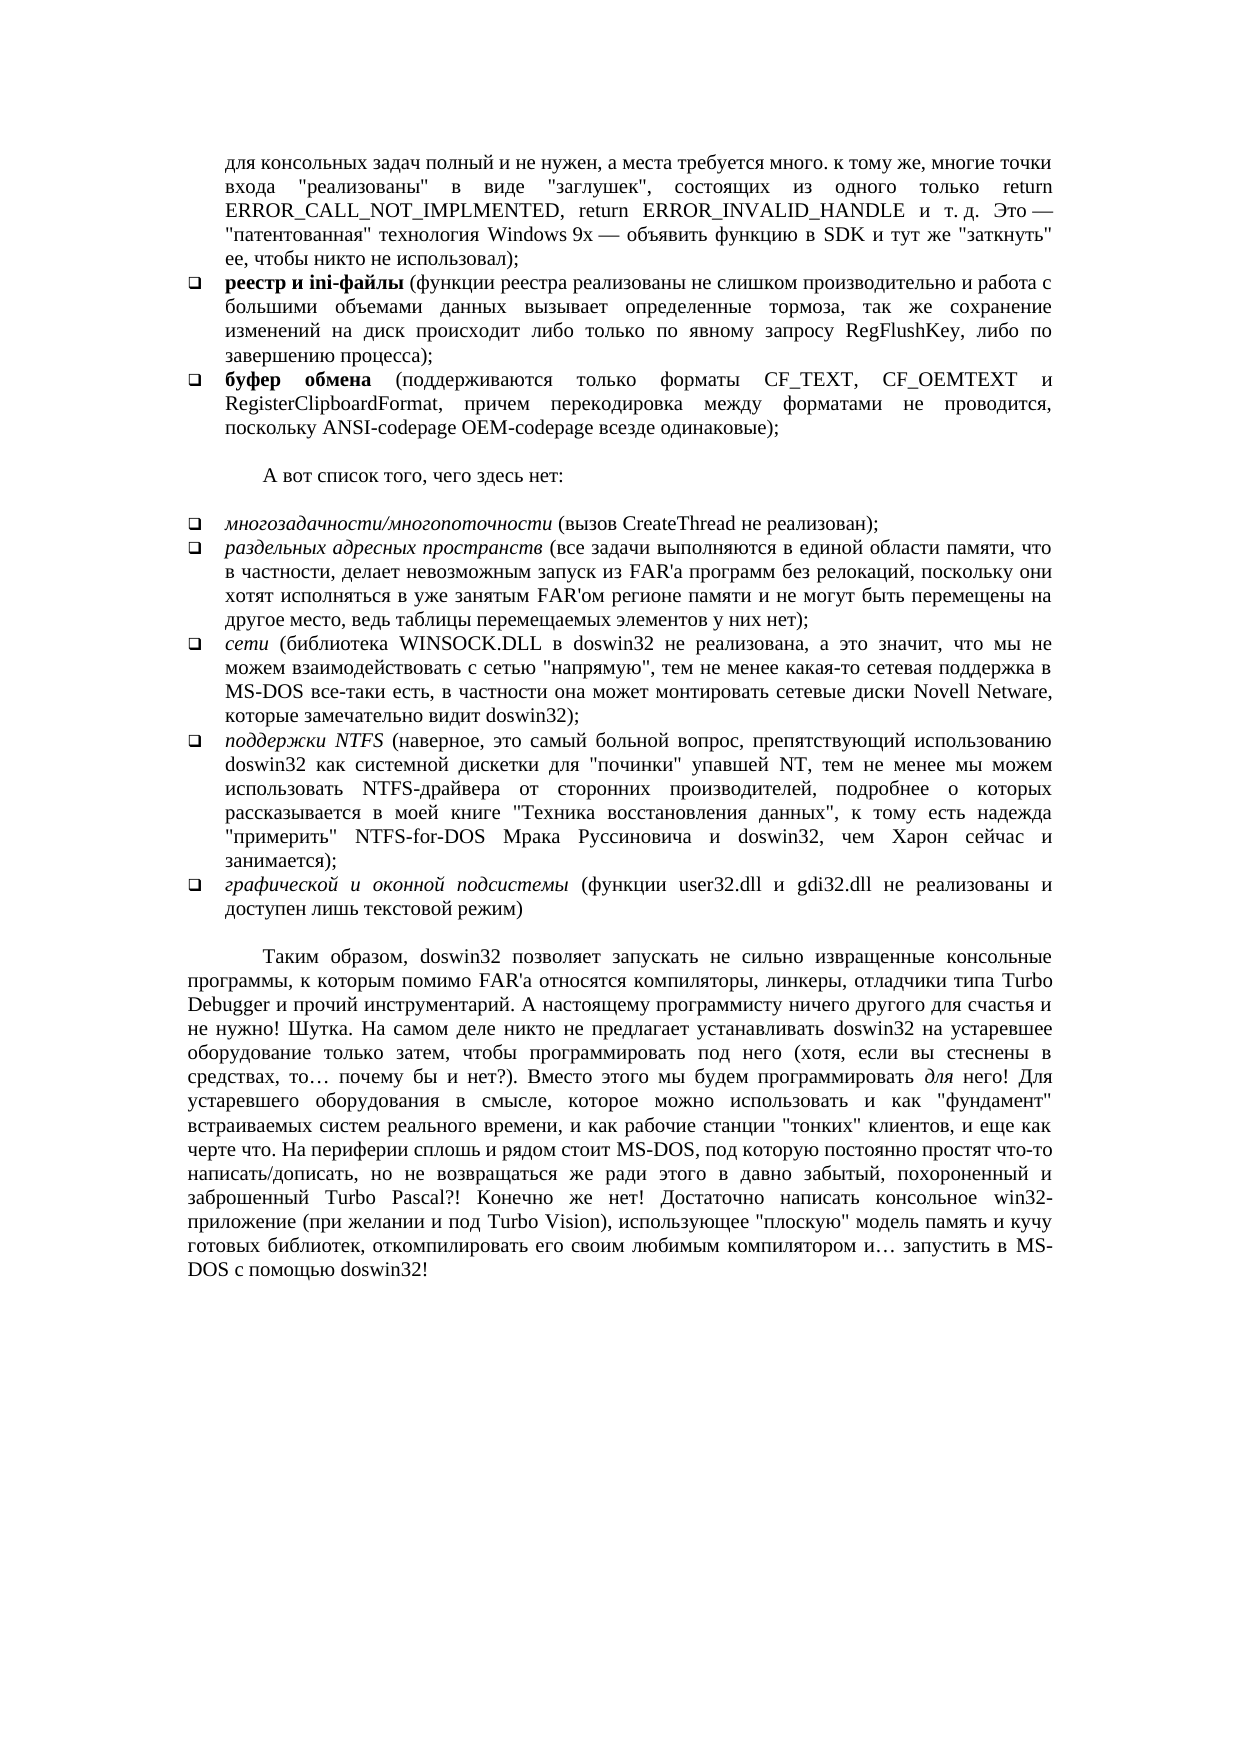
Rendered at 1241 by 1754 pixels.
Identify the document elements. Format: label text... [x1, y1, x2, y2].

list раздельных адресных пространств (все задачи выполняются в единой области памяти, что в частности, делает невозможным запуск из FAR'а программ без релокаций, поскольку они хотят исполняться в уже занятым FAR'ом регионе памяти и не могут быть перемещены на другое место, ведь таблицы перемещаемых элементов у них нет); [187, 535, 1053, 631]
list реестр и ini-файлы (функции реестра реализованы не слишком производительно и работа с большими объемами данных вызывает определенные тормоза, так же сохранение изменений на диск происходит либо только по явному запросу RegFlushKey, либо по завершению процесса); [187, 270, 1053, 367]
text А вот список того, чего здесь нет: [187, 463, 1053, 487]
list сети (библиотека WINSOCK.DLL в doswin32 не реализована, а это значит, что мы не можем взаимодействовать с сетью "напрямую", тем не менее какая-то сетевая поддержка в MS-DOS все-таки есть, в частности она может монтировать сетевые диски Novell Netware, которые замечательно видит doswin32); [187, 631, 1053, 727]
list поддержки NTFS (наверное, это самый больной вопрос, препятствующий использованию doswin32 как системной дискетки для "починки" упавшей NT, тем не менее мы можем использовать NTFS-драйвера от сторонних производителей, подробнее о которых рассказывается в моей книге "Техника восстановления данных", к тому есть надежда "примерить" NTFS-for-DOS Мрака Руссиновича и doswin32, чем Харон сейчас и занимается); [187, 727, 1053, 872]
list графической и оконной подсистемы (функции user32.dll и gdi32.dll не реализованы и доступен лишь текстовой режим) [187, 872, 1053, 920]
list буфер обмена (поддерживаются только форматы CF_TEXT, CF_OEMTEXT и RegisterClipboardFormat, причем перекодировка между форматами не проводится, поскольку ANSI-codepage OEM-codepage всезде одинаковые); [187, 367, 1053, 439]
text Таким образом, doswin32 позволяет запускать не сильно извращенные консольные программы, к которым помимо FAR'а относятся компиляторы, линкеры, отладчики типа Turbo Debugger и прочий инструментарий. А настоящему программисту ничего другого для счастья и не нужно! Шутка. На самом деле никто не предлагает устанавливать doswin32 на устаревшее оборудование только затем, чтобы программировать под него (хотя, если вы стеснены в средствах, то… почему бы и нет?). Вместо этого мы будем программировать для него! Для устаревшего оборудования в смысле, которое можно использовать и как "фундамент" встраиваемых систем реального времени, и как рабочие станции "тонких" клиентов, и еще как черте что. На периферии сплошь и рядом стоит MS-DOS, под которую постоянно простят что-то написать/дописать, но не возвращаться же ради этого в давно забытый, похороненный и заброшенный Turbo Pascal?! Конечно же нет! Достаточно написать консольное win32-приложение (при желании и под Turbo Vision), использующее "плоскую" модель память и кучу готовых библиотек, откомпилировать его своим любимым компилятором и… запустить в MS-DOS с помощью doswin32! [187, 944, 1053, 1281]
list многозадачности/многопоточности (вызов CreateThread не реализован); [187, 511, 1053, 535]
list для консольных задач полный и не нужен, а места требуется много. к тому же, многие точки входа "реализованы" в виде "заглушек", состоящих из одного только return ERROR_CALL_NOT_IMPLMENTED, return ERROR_INVALID_HANDLE и т. д. Это — "патентованная" технология Windows 9x — объявить функцию в SDK и тут же "заткнуть" ее, чтобы никто не использовал); [187, 150, 1053, 270]
